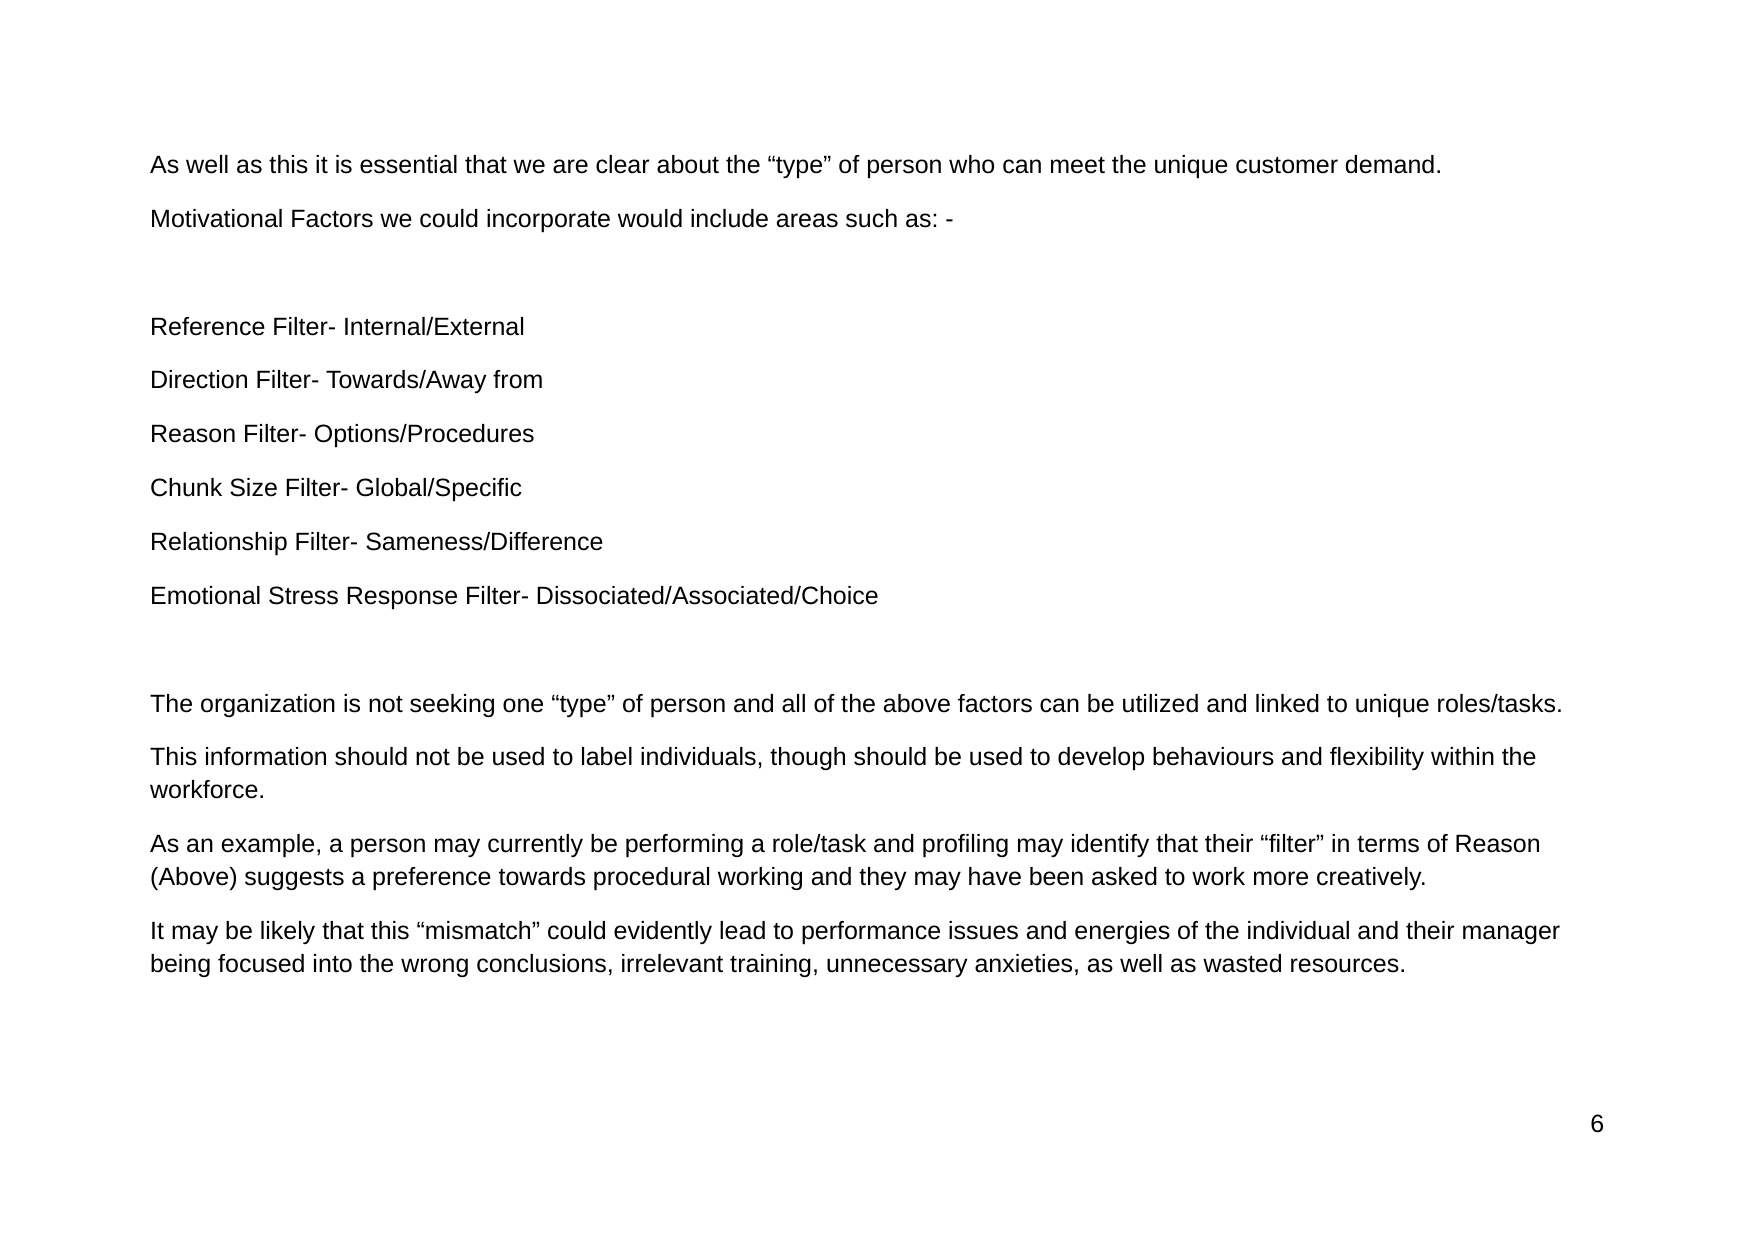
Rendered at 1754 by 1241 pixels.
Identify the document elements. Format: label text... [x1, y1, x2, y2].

text The organization is not seeking one “type” of person and all of the above factors can be utilized and linked to unique roles/tasks. [150, 688, 1604, 717]
text As well as this it is essential that we are clear about the “type” of person who can meet the unique customer demand. [150, 150, 1604, 179]
text As an example, a person may currently be performing a role/task and profiling may identify that their “filter” in terms of Reason (Above) suggests a preference towards procedural working and they may have been asked to work more creatively. [150, 829, 1604, 891]
text Direction Filter- Towards/Away from [150, 365, 1604, 394]
text This information should not be used to label individuals, though should be used to develop behaviours and flexibility within the workforce. [150, 742, 1604, 804]
text Emotional Stress Response Filter- Dissociated/Associated/Choice [150, 581, 1604, 609]
text Reason Filter- Options/Procedures [150, 419, 1604, 448]
text Reference Filter- Internal/External [150, 312, 1604, 340]
text Relationship Filter- Sameness/Difference [150, 527, 1604, 556]
text It may be likely that this “mismatch” could evidently lead to performance issues and energies of the individual and their manager being focused into the wrong conclusions, irrelevant training, unnecessary anxieties, as well as wasted resources. [150, 916, 1604, 978]
text Chunk Size Filter- Global/Specific [150, 473, 1604, 502]
text Motivational Factors we could incorporate would include areas such as: - [150, 204, 1604, 233]
